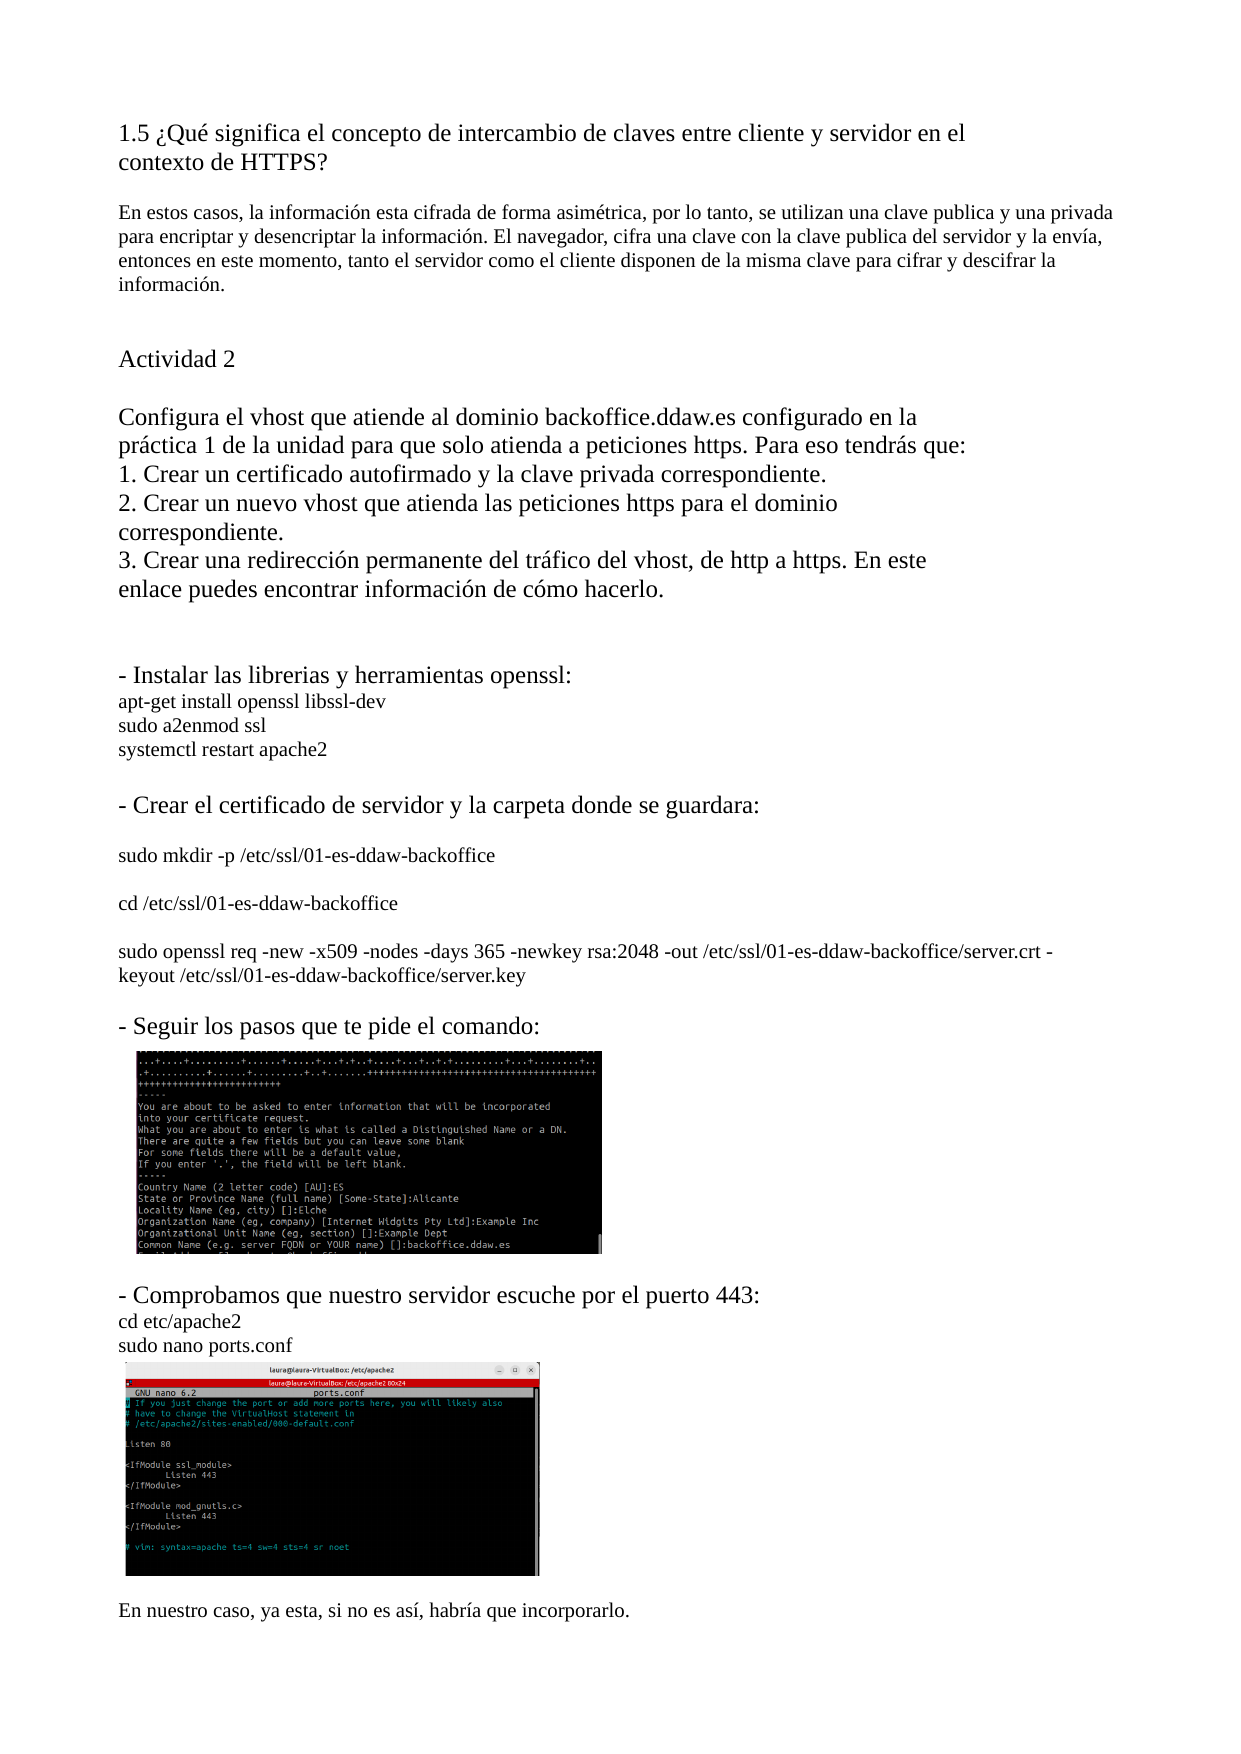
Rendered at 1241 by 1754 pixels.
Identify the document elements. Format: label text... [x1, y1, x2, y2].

text cd /etc/ssl/01-es-ddaw-backoffice [118, 891, 1122, 915]
picture [136, 1051, 602, 1254]
text sudo nano ports.conf [118, 1333, 1122, 1357]
text enlace puedes encontrar información de cómo hacerlo. [118, 574, 1122, 603]
picture [125, 1362, 540, 1576]
text 2. Crear un nuevo vhost que atienda las peticiones https para el dominio [118, 488, 1122, 517]
text sudo a2enmod ssl [118, 713, 1122, 737]
text 1. Crear un certificado autofirmado y la clave privada correspondiente. [118, 459, 1122, 488]
text 1.5 ¿Qué significa el concepto de intercambio de claves entre cliente y servidor en el [118, 118, 1122, 147]
text - Comprobamos que nuestro servidor escuche por el puerto 443: [118, 1281, 1122, 1309]
text sudo openssl req -new -x509 -nodes -days 365 -newkey rsa:2048 -out /etc/ssl/01-es-ddaw-backoffice/server.crt -keyout /etc/ssl/01-es-ddaw-backoffice/server.key [118, 939, 1122, 987]
text En estos casos, la información esta cifrada de forma asimétrica, por lo tanto, se utilizan una clave publica y una privada para encriptar y desencriptar la información. El navegador, cifra una clave con la clave publica del servidor y la envía, entonces en este momento, tanto el servidor como el cliente disponen de la misma clave para cifrar y descifrar la información. [118, 200, 1122, 296]
text apt-get install openssl libssl-dev [118, 689, 1122, 713]
text 3. Crear una redirección permanente del tráfico del vhost, de http a https. En este [118, 545, 1122, 574]
text systemctl restart apache2 [118, 737, 1122, 761]
text - Instalar las librerias y herramientas openssl: [118, 660, 1122, 689]
text sudo mkdir -p /etc/ssl/01-es-ddaw-backoffice [118, 843, 1122, 867]
text cd etc/apache2 [118, 1309, 1122, 1333]
text - Crear el certificado de servidor y la carpeta donde se guardara: [118, 790, 1122, 819]
text En nuestro caso, ya esta, si no es así, habría que incorporarlo. [118, 1598, 1122, 1622]
text contexto de HTTPS? [118, 147, 1122, 176]
text Actividad 2 [118, 344, 1122, 373]
text correspondiente. [118, 517, 1122, 545]
text - Seguir los pasos que te pide el comando: [118, 1011, 1122, 1040]
text práctica 1 de la unidad para que solo atienda a peticiones https. Para eso tendrás que: [118, 430, 1122, 459]
text Configura el vhost que atiende al dominio backoffice.ddaw.es configurado en la [118, 402, 1122, 430]
